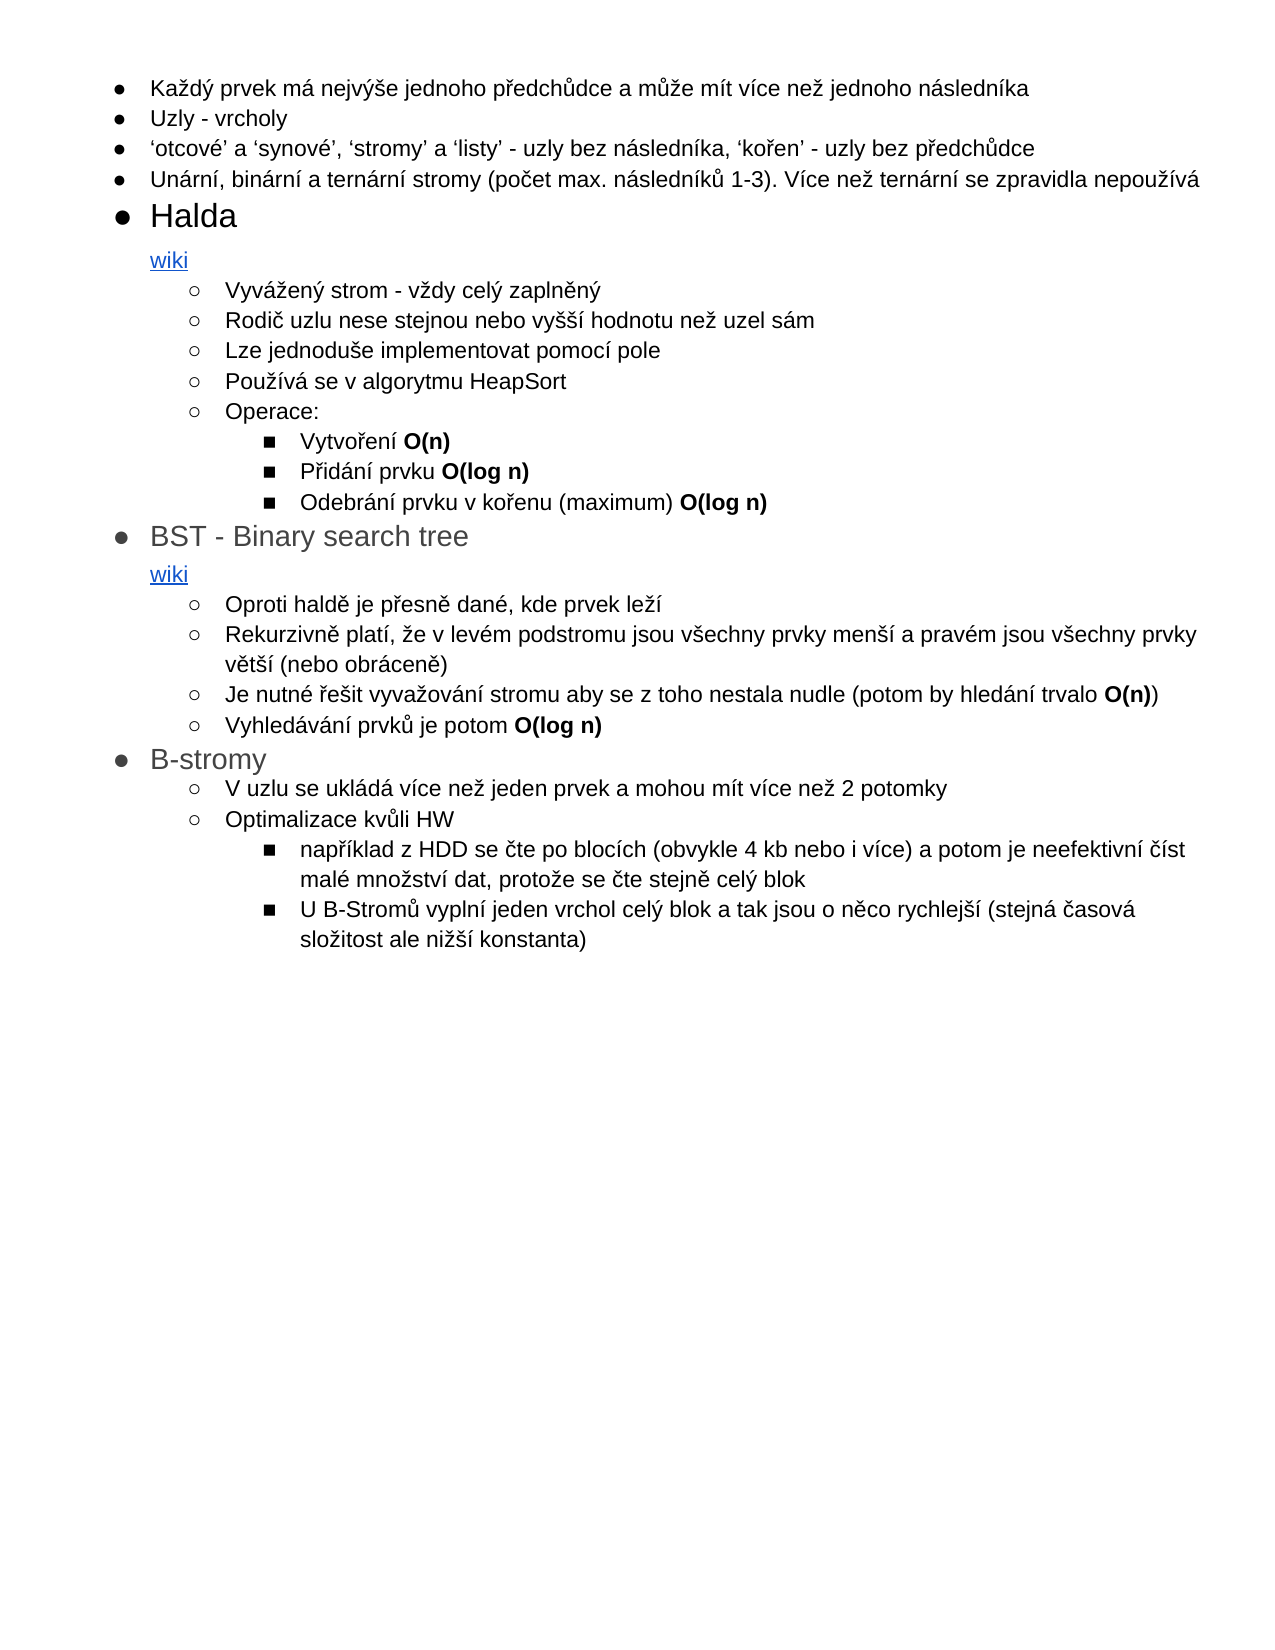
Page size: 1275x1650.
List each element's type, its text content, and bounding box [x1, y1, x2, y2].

text wiki [150, 247, 1200, 273]
list Rodič uzlu nese stejnou nebo vyšší hodnotu než uzel sám [187, 307, 1200, 333]
text wiki [75, 561, 1200, 587]
list například z HDD se čte po blocích (obvykle 4 kb nebo i více) a potom je neefektivní číst malé množství dat, protože se čte stejně celý blok [262, 836, 1200, 892]
list Vytvoření O(n) [262, 428, 1200, 454]
list Je nutné řešit vyvažování stromu aby se z toho nestala nudle (potom by hledání trvalo O(n)) [187, 681, 1200, 708]
subtitle BST - Binary search tree [112, 519, 1200, 552]
list Používá se v algorytmu HeapSort [187, 368, 1200, 394]
list Odebrání prvku v kořenu (maximum) O(log n) [262, 488, 1200, 515]
subtitle B-stromy [112, 742, 1200, 775]
list Vyvážený strom - vždy celý zaplněný [187, 277, 1200, 303]
list Vyhledávání prvků je potom O(log n) [187, 712, 1200, 738]
list ‘otcové’ a ‘synové’, ‘stromy’ a ‘listy’ - uzly bez následníka, ‘kořen’ - uzly bez předchůdce [112, 135, 1200, 162]
list Uzly - vrcholy [112, 105, 1200, 132]
list Lze jednoduše implementovat pomocí pole [187, 337, 1200, 364]
list U B-Stromů vyplní jeden vrchol celý blok a tak jsou o něco rychlejší (stejná časová složitost ale nižší konstanta) [262, 896, 1200, 953]
list V uzlu se ukládá více než jeden prvek a mohou mít více než 2 potomky [187, 775, 1200, 802]
list Přidání prvku O(log n) [262, 458, 1200, 484]
list Operace: [187, 398, 1200, 424]
list Unární, binární a ternární stromy (počet max. následníků 1-3). Více než ternární se zpravidla nepoužívá [112, 166, 1200, 192]
list Každý prvek má nejvýše jednoho předchůdce a může mít více než jednoho následníka [112, 75, 1200, 101]
list Oproti haldě je přesně dané, kde prvek leží [187, 591, 1200, 617]
subtitle Halda [112, 196, 1200, 234]
list Optimalizace kvůli HW [187, 806, 1200, 832]
list Rekurzivně platí, že v levém podstromu jsou všechny prvky menší a pravém jsou všechny prvky větší (nebo obráceně) [187, 621, 1200, 677]
